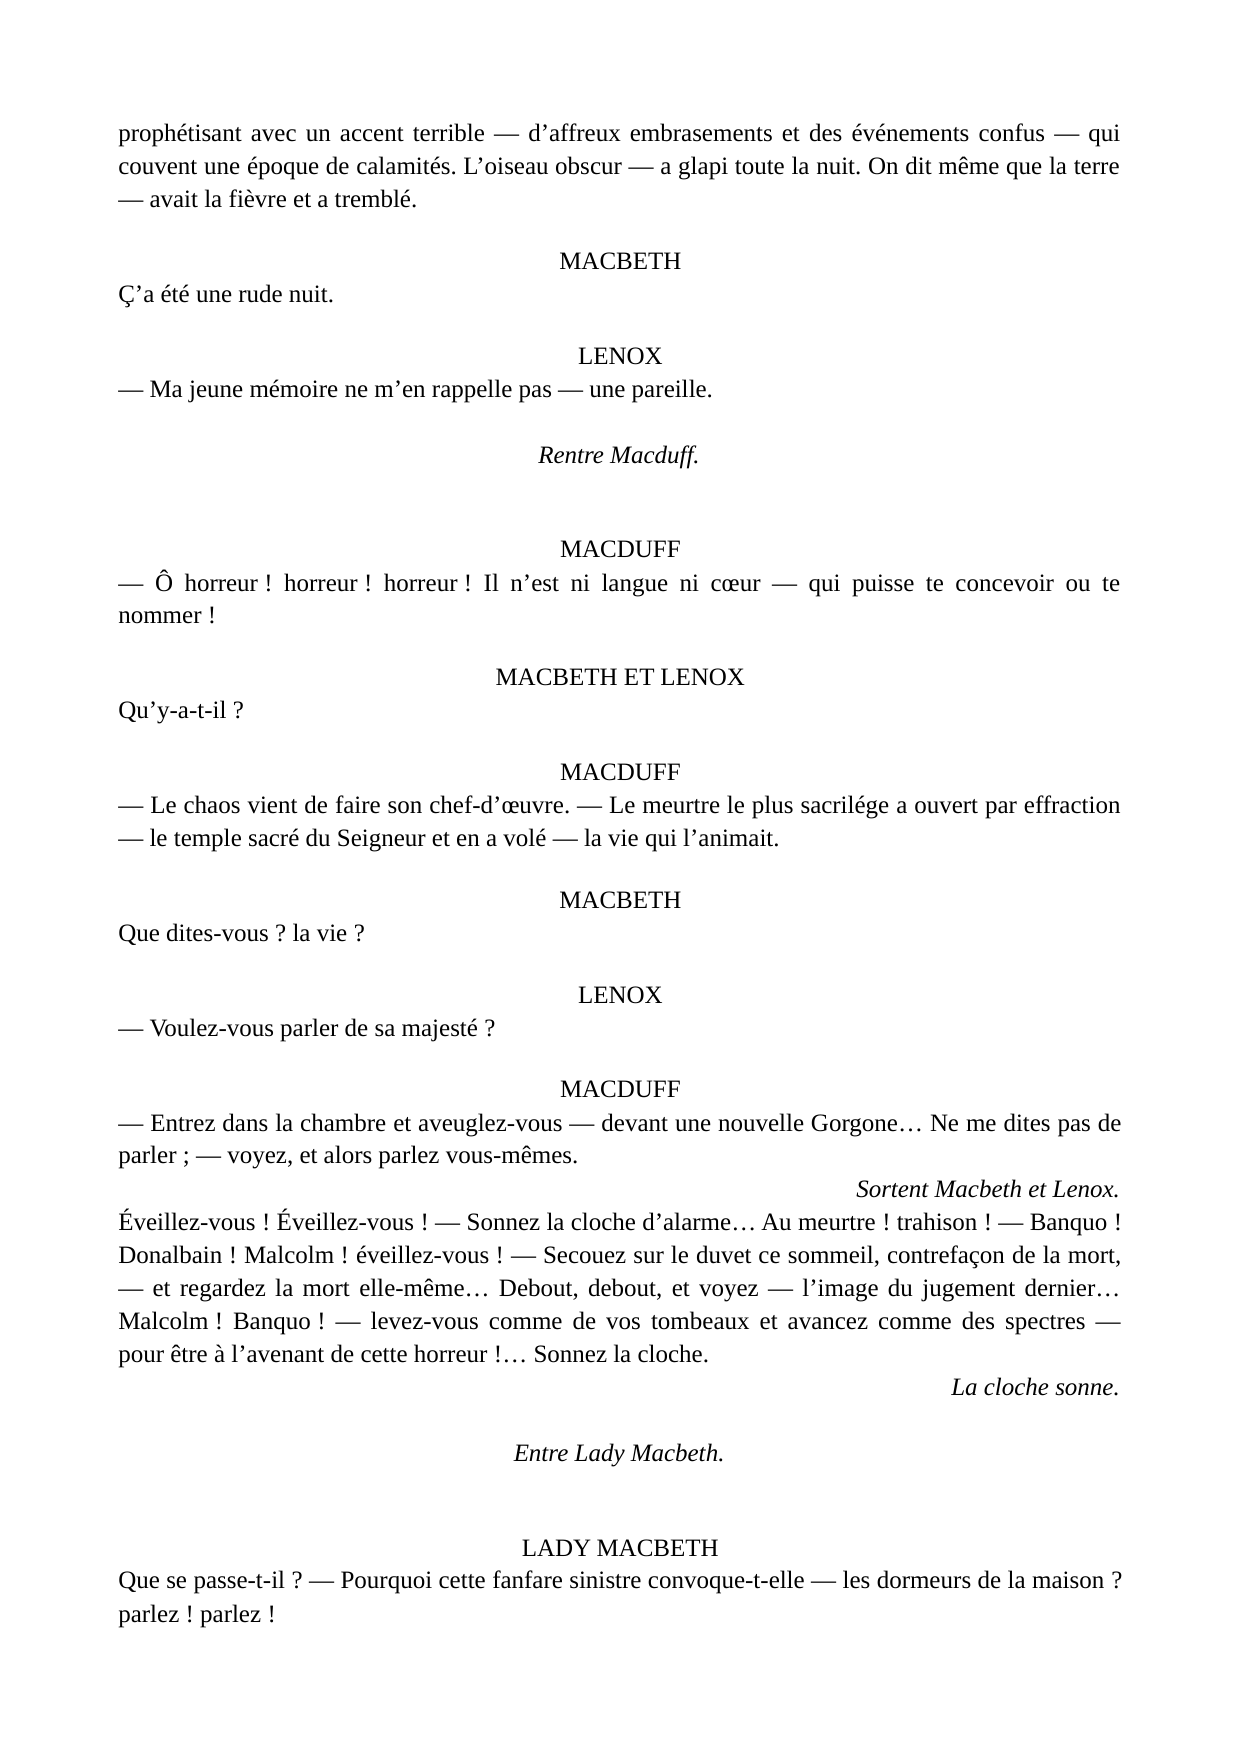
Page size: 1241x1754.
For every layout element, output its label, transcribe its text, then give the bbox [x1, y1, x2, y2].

text — Ô horreur ! horreur ! horreur ! Il n’est ni langue ni cœur — qui puisse te concevoir ou te nommer ! [118, 568, 1122, 629]
text MACDUFF [118, 534, 1122, 563]
text MACDUFF [118, 1074, 1122, 1103]
text — Voulez-vous parler de sa majesté ? [118, 1013, 1122, 1042]
text MACBETH [118, 885, 1122, 914]
text Qu’y-a-t-il ? [118, 695, 1122, 724]
text MACBETH [118, 246, 1122, 275]
text Que dites-vous ? la vie ? [118, 918, 1122, 947]
text MACBETH ET LENOX [118, 662, 1122, 691]
text Entre Lady Macbeth. [118, 1438, 1122, 1467]
text MACDUFF [118, 757, 1122, 786]
text Éveillez-vous ! Éveillez-vous ! — Sonnez la cloche d’alarme… Au meurtre ! trahison ! — Banquo ! Donalbain ! Malcolm ! éveillez-vous ! — Secouez sur le duvet ce sommeil, contrefaçon de la mort, — et regardez la mort elle-même… Debout, debout, et voyez — l’image du jugement dernier… Malcolm ! Banquo ! — levez-vous comme de vos tombeaux et avancez comme des spectres — pour être à l’avenant de cette horreur !… Sonnez la cloche. [118, 1207, 1122, 1367]
text — Le chaos vient de faire son chef-d’œuvre. — Le meurtre le plus sacrilége a ouvert par effraction — le temple sacré du Seigneur et en a volé — la vie qui l’animait. [118, 790, 1122, 852]
text La cloche sonne. [118, 1372, 1122, 1401]
text — Ma jeune mémoire ne m’en rappelle pas — une pareille. [118, 374, 1122, 402]
text Sortent Macbeth et Lenox. [118, 1174, 1122, 1202]
text — Entrez dans la chambre et aveuglez-vous — devant une nouvelle Gorgone… Ne me dites pas de parler ; — voyez, et alors parlez vous-mêmes. [118, 1108, 1122, 1169]
text LENOX [118, 341, 1122, 369]
text Ç’a été une rude nuit. [118, 279, 1122, 308]
text Que se passe-t-il ? — Pourquoi cette fanfare sinistre convoque-t-elle — les dormeurs de la maison ? parlez ! parlez ! [118, 1566, 1122, 1627]
text prophétisant avec un accent terrible — d’affreux embrasements et des événements confus — qui couvent une époque de calamités. L’oiseau obscur — a glapi toute la nuit. On dit même que la terre — avait la fièvre et a tremblé. [118, 118, 1122, 213]
text LADY MACBETH [118, 1533, 1122, 1561]
text LENOX [118, 980, 1122, 1008]
text Rentre Macduff. [118, 440, 1122, 468]
